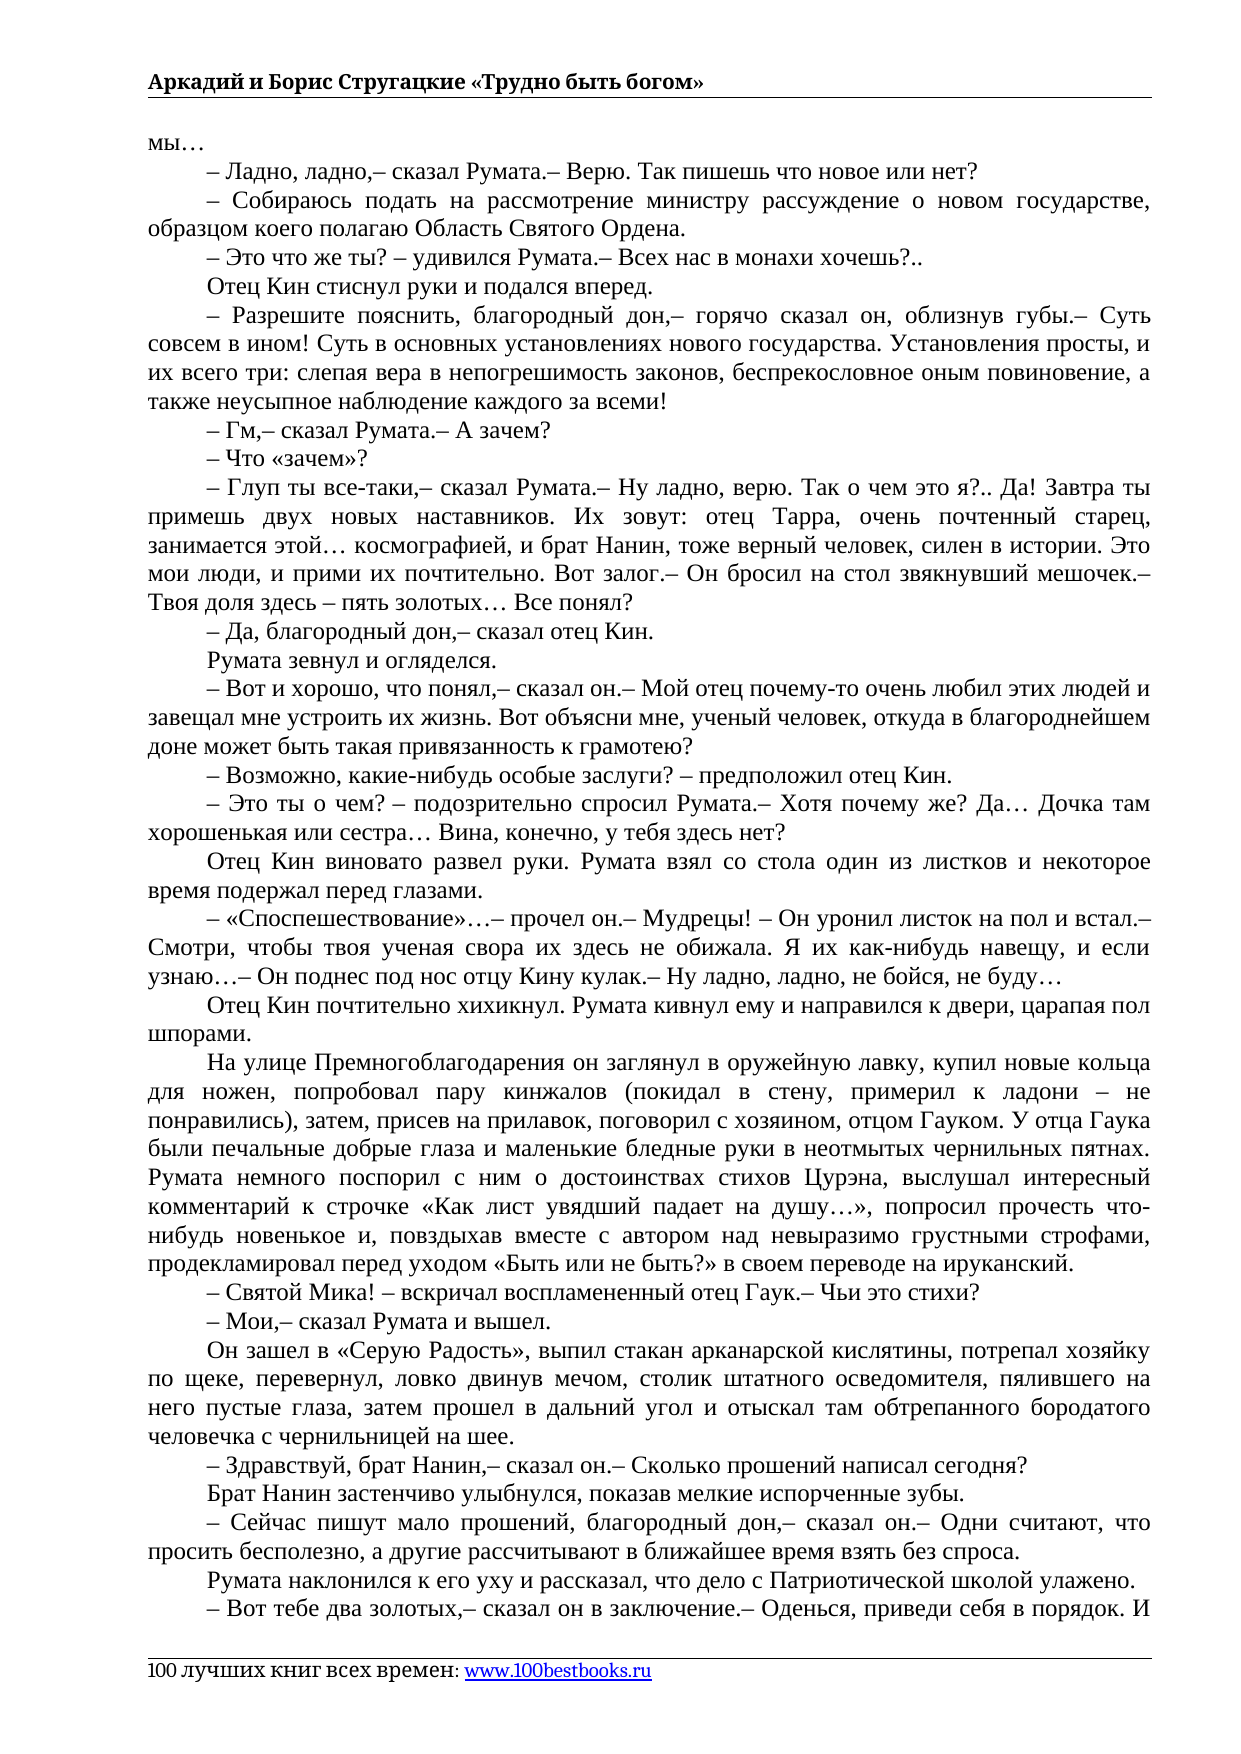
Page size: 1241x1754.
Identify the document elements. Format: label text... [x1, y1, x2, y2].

text – Гм,– сказал Румата.– А зачем? [148, 415, 1152, 443]
text – Да, благородный дон,– сказал отец Кин. [148, 616, 1152, 645]
text – Здравствуй, брат Нанин,– сказал он.– Сколько прошений написал сегодня? [148, 1450, 1152, 1478]
text – Глуп ты все-таки,– сказал Румата.– Ну ладно, верю. Так о чем это я?.. Да! Завтра ты примешь двух новых наставников. Их зовут: отец Тарра, очень почтенный старец, занимается этой… космографией, и брат Нанин, тоже верный человек, силен в истории. Это мои люди, и прими их почтительно. Вот залог.– Он бросил на стол звякнувший мешочек.– Твоя доля здесь – пять золотых… Все понял? [148, 472, 1152, 616]
text Румата зевнул и огляделся. [148, 645, 1152, 673]
text мы… [148, 127, 1152, 156]
text На улице Премногоблагодарения он заглянул в оружейную лавку, купил новые кольца для ножен, попробовал пару кинжалов (покидал в стену, примерил к ладони – не понравились), затем, присев на прилавок, поговорил с хозяином, отцом Гауком. У отца Гаука были печальные добрые глаза и маленькие бледные руки в неотмытых чернильных пятнах. Румата немного поспорил с ним о достоинствах стихов Цурэна, выслушал интересный комментарий к строчке «Как лист увядший падает на душу…», попросил прочесть что-нибудь новенькое и, повздыхав вместе с автором над невыразимо грустными строфами, продекламировал перед уходом «Быть или не быть?» в своем переводе на ируканский. [148, 1047, 1152, 1277]
text – Разрешите пояснить, благородный дон,– горячо сказал он, облизнув губы.– Суть совсем в ином! Суть в основных установлениях нового государства. Установления просты, и их всего три: слепая вера в непогрешимость законов, беспрекословное оным повиновение, а также неусыпное наблюдение каждого за всеми! [148, 300, 1152, 415]
text – Святой Мика! – вскричал воспламененный отец Гаук.– Чьи это стихи? [148, 1277, 1152, 1306]
text – Что «зачем»? [148, 443, 1152, 472]
text – Это что же ты? – удивился Румата.– Всех нас в монахи хочешь?.. [148, 242, 1152, 271]
text – «Споспешествование»…– прочел он.– Мудрецы! – Он уронил листок на пол и встал.– Смотри, чтобы твоя ученая свора их здесь не обижала. Я их как-нибудь навещу, и если узнаю…– Он поднес под нос отцу Кину кулак.– Ну ладно, ладно, не бойся, не буду… [148, 903, 1152, 990]
text – Мои,– сказал Румата и вышел. [148, 1306, 1152, 1335]
text – Ладно, ладно,– сказал Румата.– Верю. Так пишешь что новое или нет? [148, 156, 1152, 185]
text – Вот и хорошо, что понял,– сказал он.– Мой отец почему-то очень любил этих людей и завещал мне устроить их жизнь. Вот объясни мне, ученый человек, откуда в благороднейшем доне может быть такая привязанность к грамотею? [148, 673, 1152, 760]
text – Это ты о чем? – подозрительно спросил Румата.– Хотя почему же? Да… Дочка там хорошенькая или сестра… Вина, конечно, у тебя здесь нет? [148, 788, 1152, 846]
text Румата наклонился к его уху и рассказал, что дело с Патриотической школой улажено. [148, 1565, 1152, 1593]
text – Сейчас пишут мало прошений, благородный дон,– сказал он.– Одни считают, что просить бесполезно, а другие рассчитывают в ближайшее время взять без спроса. [148, 1507, 1152, 1565]
text – Собираюсь подать на рассмотрение министру рассуждение о новом государстве, образцом коего полагаю Область Святого Ордена. [148, 185, 1152, 242]
text – Вот тебе два золотых,– сказал он в заключение.– Оденься, приведи себя в порядок. И [148, 1593, 1152, 1622]
text Брат Нанин застенчиво улыбнулся, показав мелкие испорченные зубы. [148, 1478, 1152, 1507]
text Отец Кин виновато развел руки. Румата взял со стола один из листков и некоторое время подержал перед глазами. [148, 846, 1152, 903]
text Отец Кин почтительно хихикнул. Румата кивнул ему и направился к двери, царапая пол шпорами. [148, 990, 1152, 1047]
text – Возможно, какие-нибудь особые заслуги? – предположил отец Кин. [148, 760, 1152, 788]
text Отец Кин стиснул руки и подался вперед. [148, 271, 1152, 300]
text Он зашел в «Серую Радость», выпил стакан арканарской кислятины, потрепал хозяйку по щеке, перевернул, ловко двинув мечом, столик штатного осведомителя, пялившего на него пустые глаза, затем прошел в дальний угол и отыскал там обтрепанного бородатого человечка с чернильницей на шее. [148, 1335, 1152, 1450]
